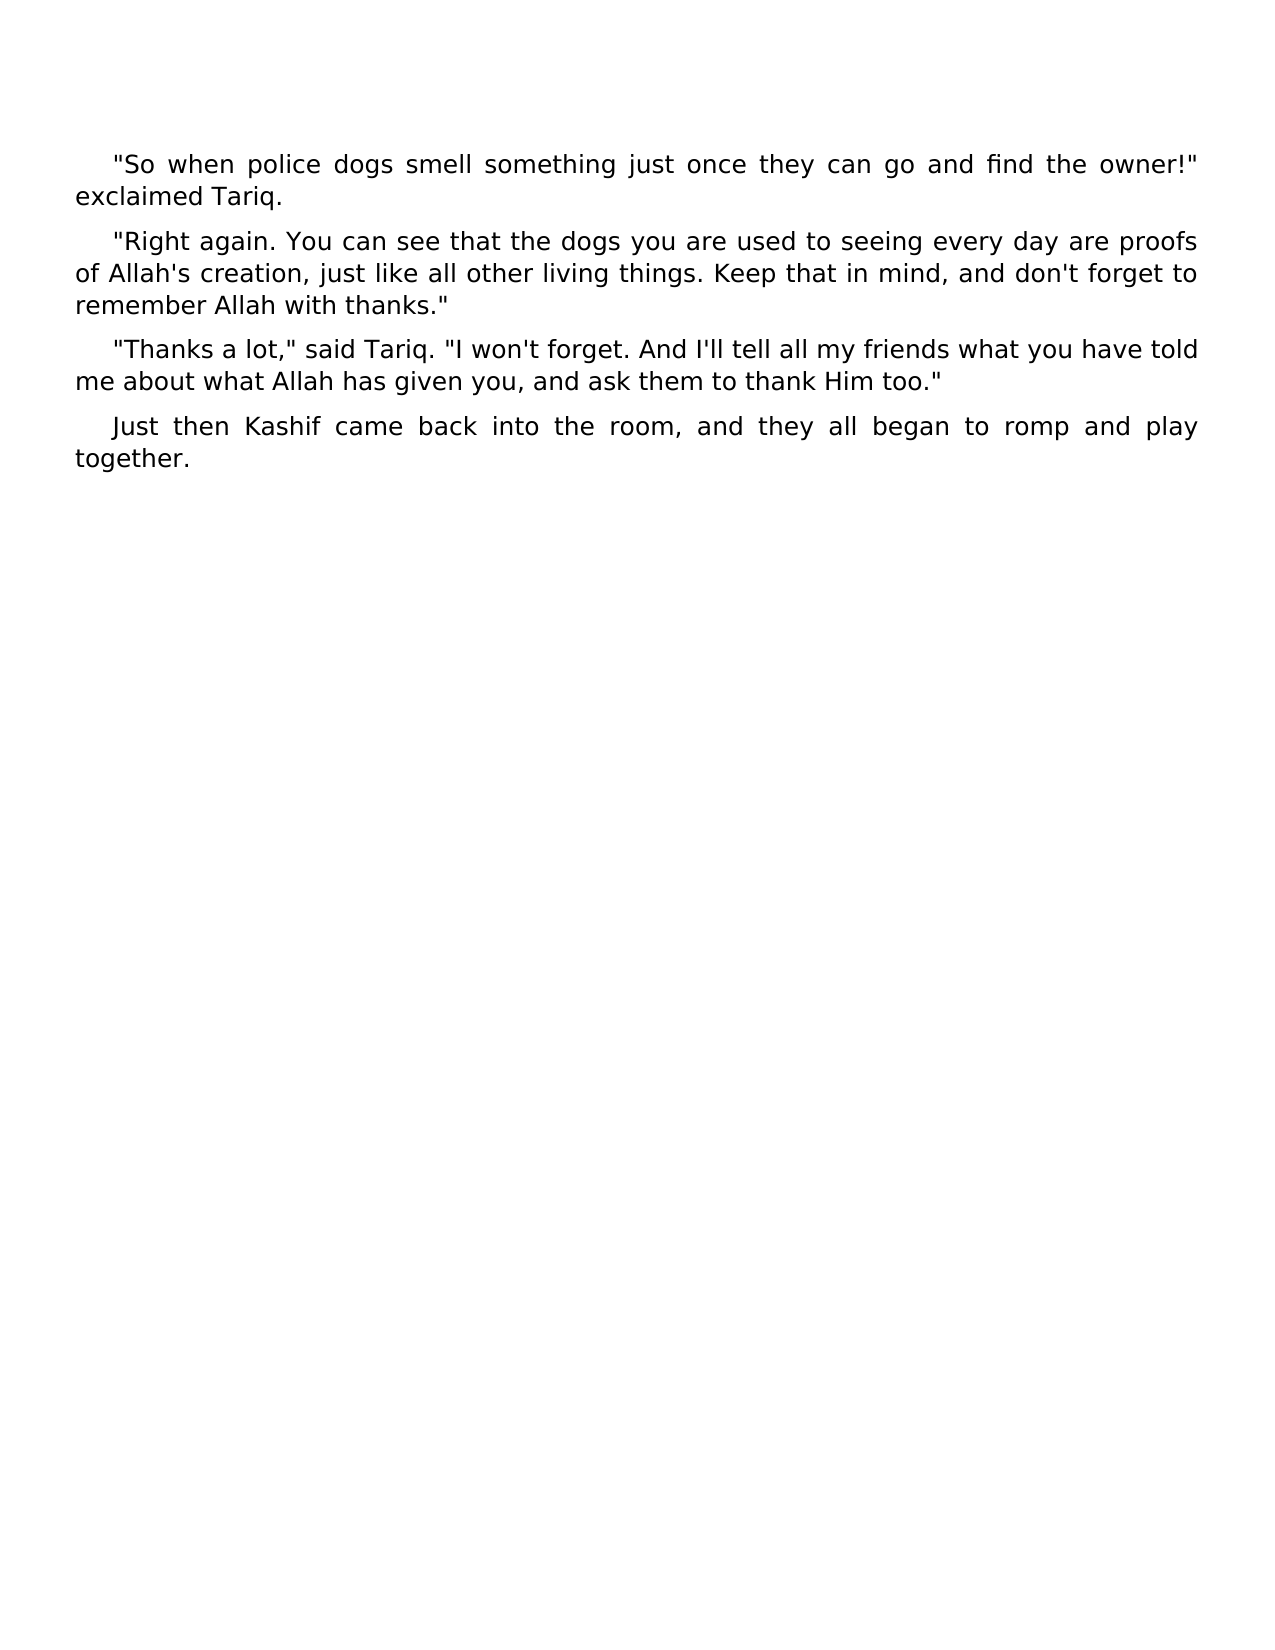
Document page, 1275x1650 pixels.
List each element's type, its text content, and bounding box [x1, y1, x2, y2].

text "So when police dogs smell something just once they can go and find the owner!" exclaimed Tariq. [75, 150, 1200, 211]
text "Right again. You can see that the dogs you are used to seeing every day are proofs of Allah's creation, just like all other living things. Keep that in mind, and don't forget to remember Allah with thanks." [75, 227, 1200, 320]
text "Thanks a lot," said Tariq. "I won't forget. And I'll tell all my friends what you have told me about what Allah has given you, and ask them to thank Him too." [75, 335, 1200, 397]
text Just then Kashif came back into the room, and they all began to romp and play together. [75, 412, 1200, 473]
